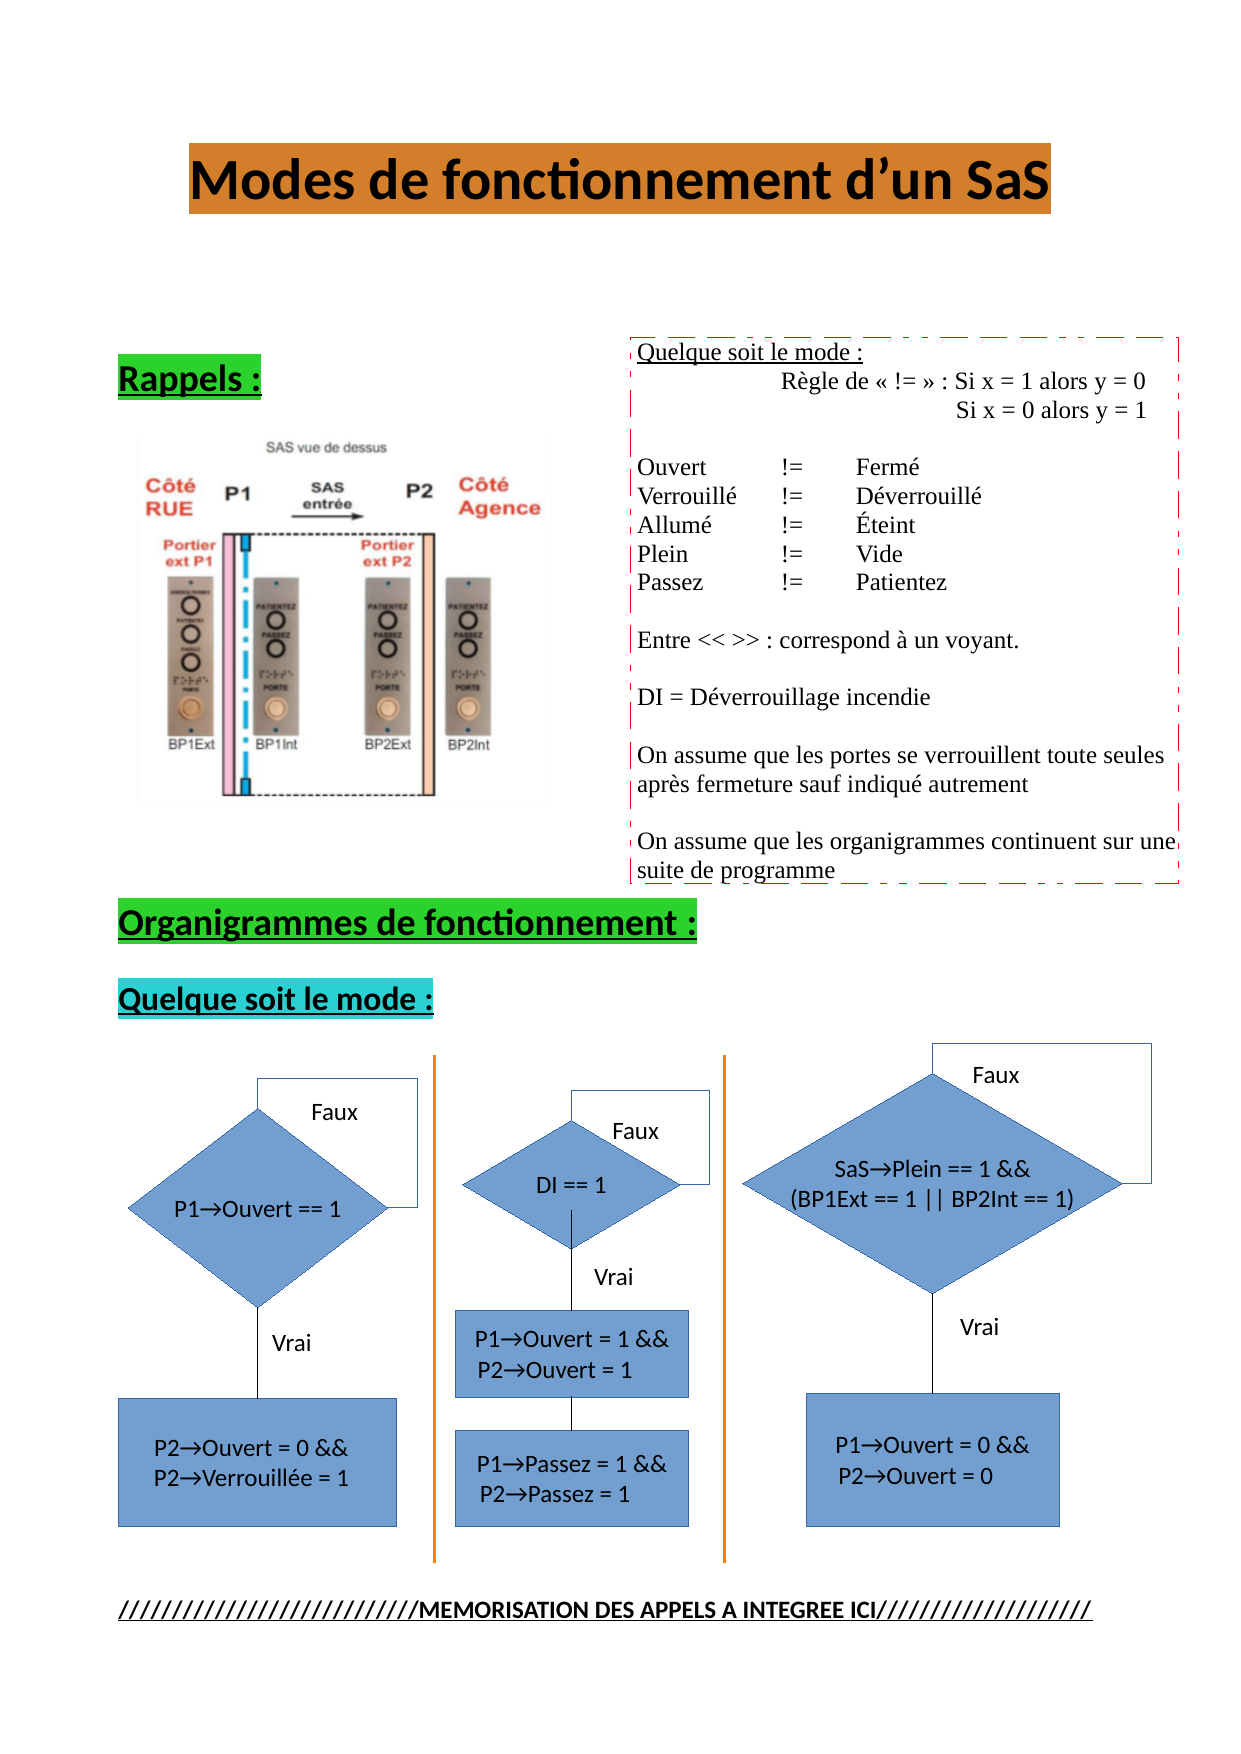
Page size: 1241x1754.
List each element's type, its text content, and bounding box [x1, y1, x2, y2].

picture [125, 433, 554, 822]
subtitle Rappels : [261, 354, 1122, 400]
title Modes de fonctionnement d’un SaS [118, 143, 189, 214]
subtitle Organigrammes de fonctionnement : [697, 898, 1122, 944]
title Modes de fonctionnement d’un SaS [1051, 143, 1122, 214]
text ////////////////////////////MEMORISATION DES APPELS A INTEGREE ICI//////////////////// [118, 1594, 1122, 1624]
subtitle Rappels : [650, 354, 694, 362]
subtitle Quelque soit le mode : [433, 978, 1122, 1019]
